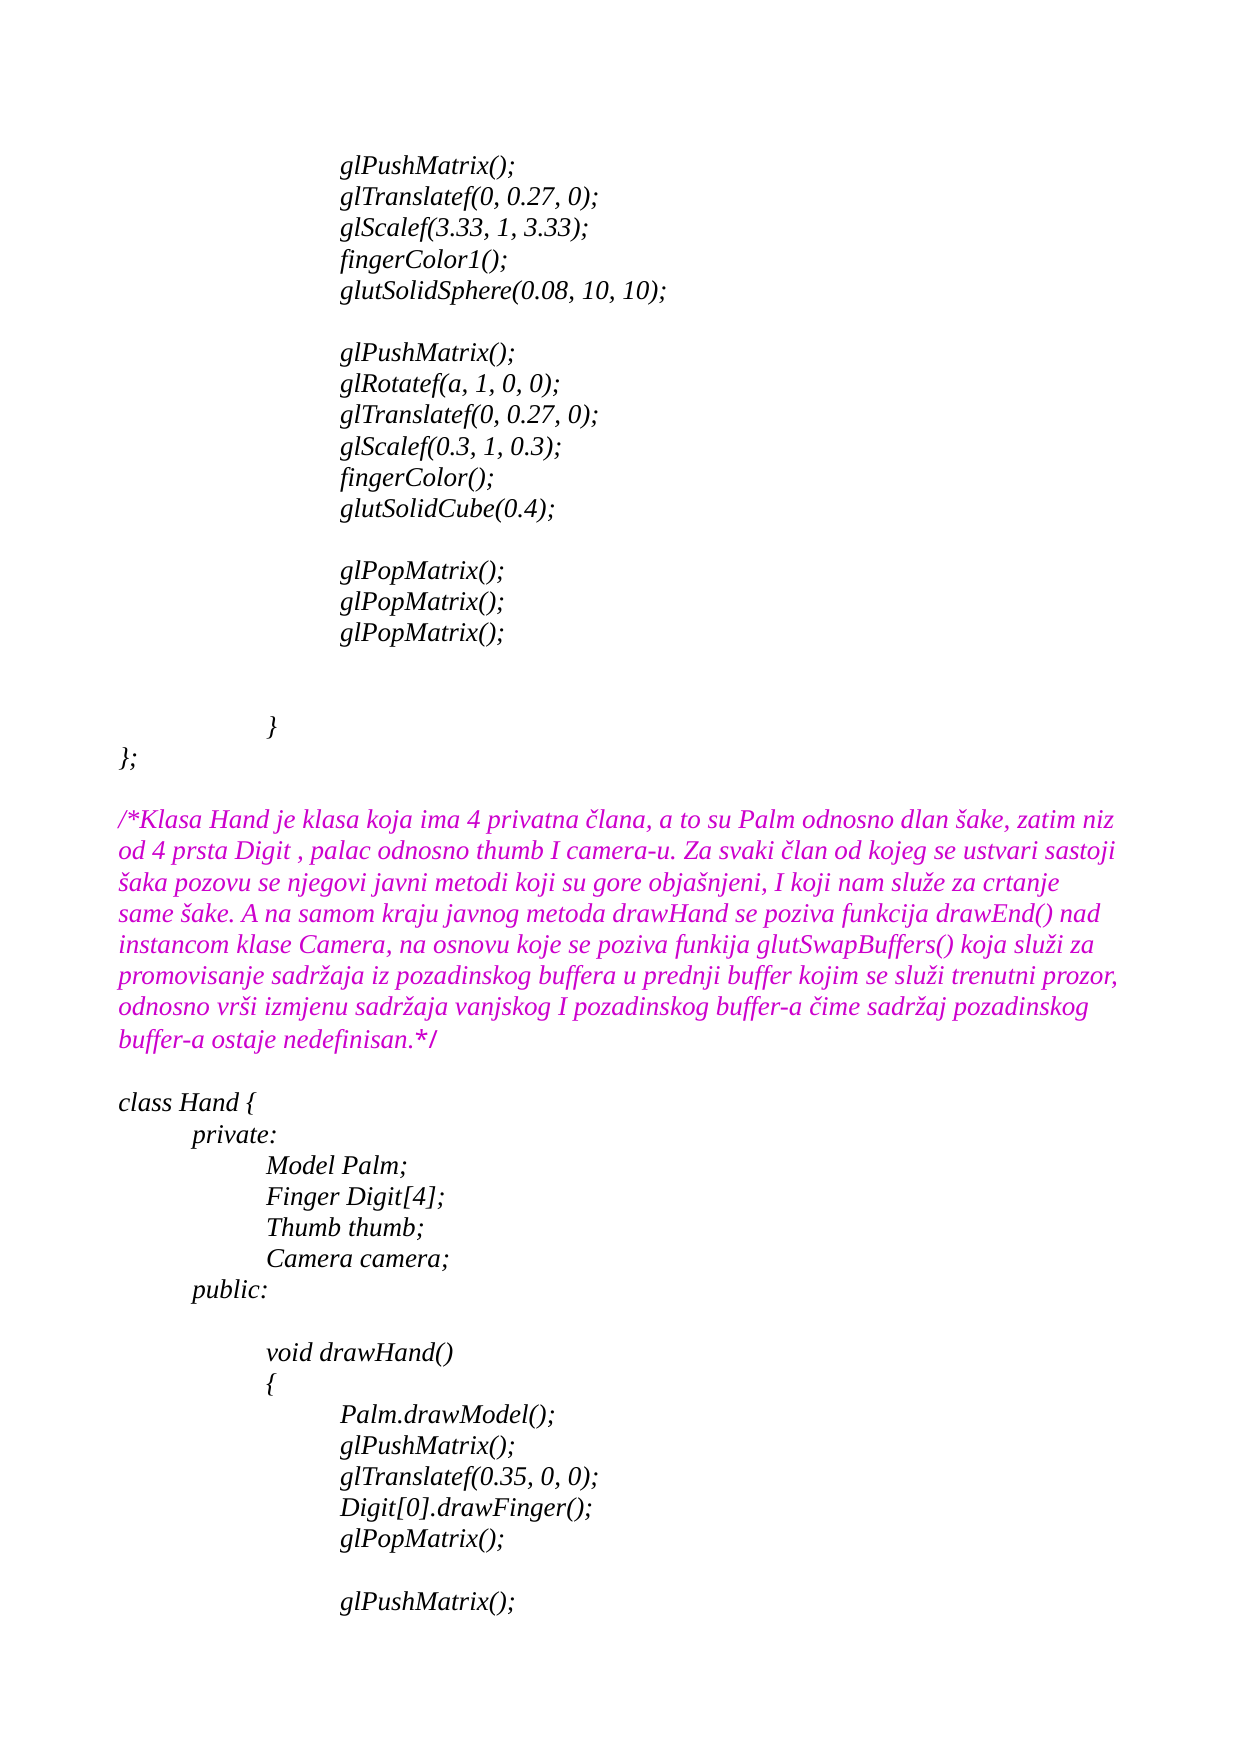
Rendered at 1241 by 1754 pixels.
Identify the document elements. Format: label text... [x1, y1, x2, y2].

text glTranslatef(0, 0.27, 0); [118, 180, 1122, 212]
text glutSolidCube(0.4); [118, 492, 1122, 523]
text Camera camera; [118, 1242, 1122, 1273]
text /*Klasa Hand je klasa koja ima 4 privatna člana, a to su Palm odnosno dlan šake, zatim niz od 4 prsta Digit , palac odnosno thumb I camera-u. Za svaki član od kojeg se ustvari sastoji šaka pozovu se njegovi javni metodi koji su gore objašnjeni, I koji nam služe za crtanje same šake. A na samom kraju javnog metoda drawHand se poziva funkcija drawEnd() nad instancom klase Camera, na osnovu koje se poziva funkija glutSwapBuffers() koja služi za promovisanje sadržaja iz pozadinskog buffera u prednji buffer kojim se služi trenutni prozor, odnosno vrši izmjenu sadržaja vanjskog I pozadinskog buffer-a čime sadržaj pozadinskog buffer-a ostaje nedefinisan.*/ [118, 803, 1122, 1055]
text private: [118, 1118, 1122, 1149]
text Finger Digit[4]; [118, 1180, 1122, 1211]
text class Hand { [118, 1087, 1122, 1118]
text glPushMatrix(); [118, 149, 1122, 180]
text glPushMatrix(); [118, 336, 1122, 367]
text glScalef(0.3, 1, 0.3); [118, 429, 1122, 461]
text glutSolidSphere(0.08, 10, 10); [118, 274, 1122, 305]
text Model Palm; [118, 1149, 1122, 1180]
text fingerColor(); [118, 461, 1122, 492]
text Palm.drawModel(); [118, 1398, 1122, 1429]
text { [118, 1367, 1122, 1398]
text glPopMatrix(); [118, 1523, 1122, 1554]
text public: [118, 1273, 1122, 1304]
text }; [118, 741, 1122, 772]
text glPopMatrix(); [118, 616, 1122, 648]
text fingerColor1(); [118, 243, 1122, 274]
text glScalef(3.33, 1, 3.33); [118, 212, 1122, 243]
text glTranslatef(0.35, 0, 0); [118, 1460, 1122, 1491]
text glPushMatrix(); [118, 1585, 1122, 1616]
text glPopMatrix(); [118, 554, 1122, 585]
text glPushMatrix(); [118, 1429, 1122, 1460]
text Thumb thumb; [118, 1211, 1122, 1242]
text void drawHand() [118, 1336, 1122, 1367]
text Digit[0].drawFinger(); [118, 1491, 1122, 1523]
text glRotatef(a, 1, 0, 0); [118, 367, 1122, 398]
text glPopMatrix(); [118, 585, 1122, 616]
text } [118, 710, 1122, 741]
text glTranslatef(0, 0.27, 0); [118, 398, 1122, 429]
